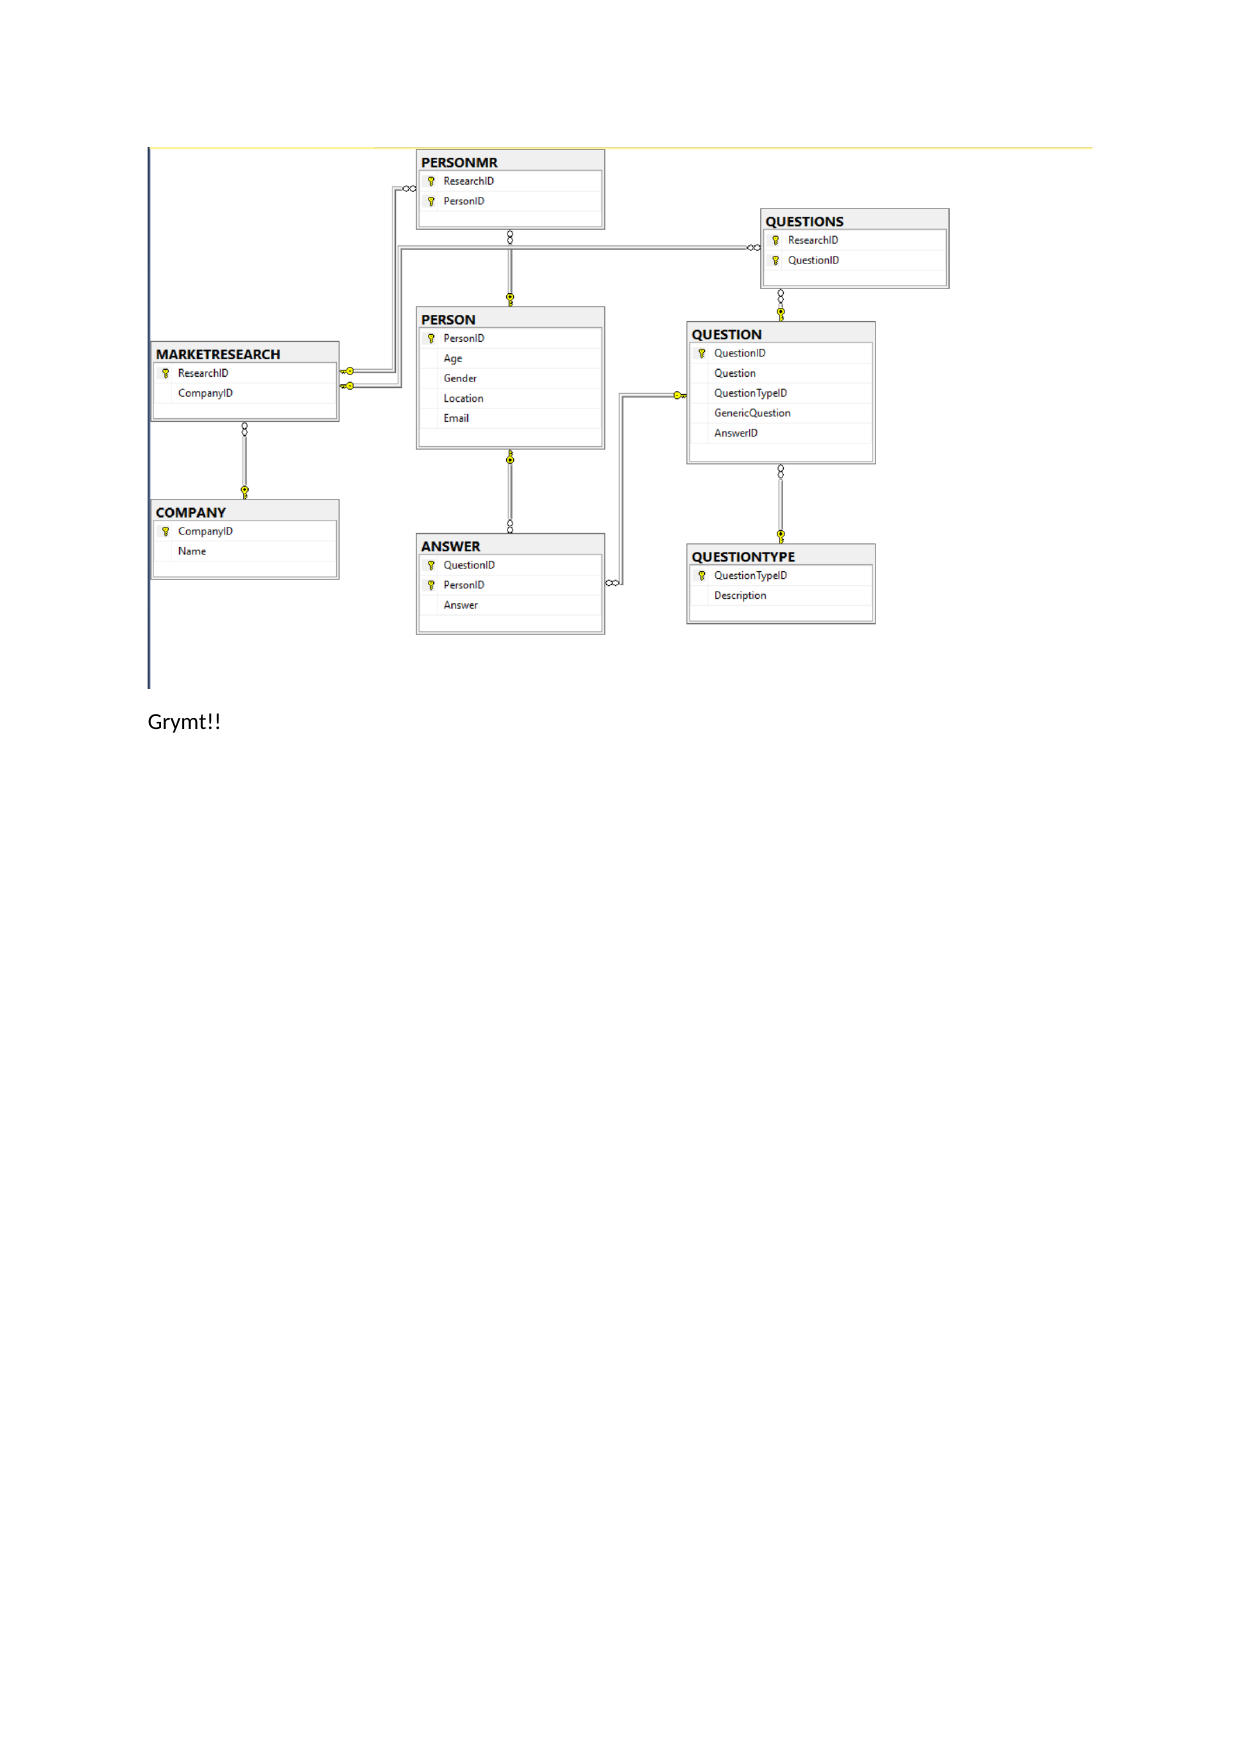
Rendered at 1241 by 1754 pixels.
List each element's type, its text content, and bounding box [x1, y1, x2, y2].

text Grymt!! [148, 707, 1093, 735]
